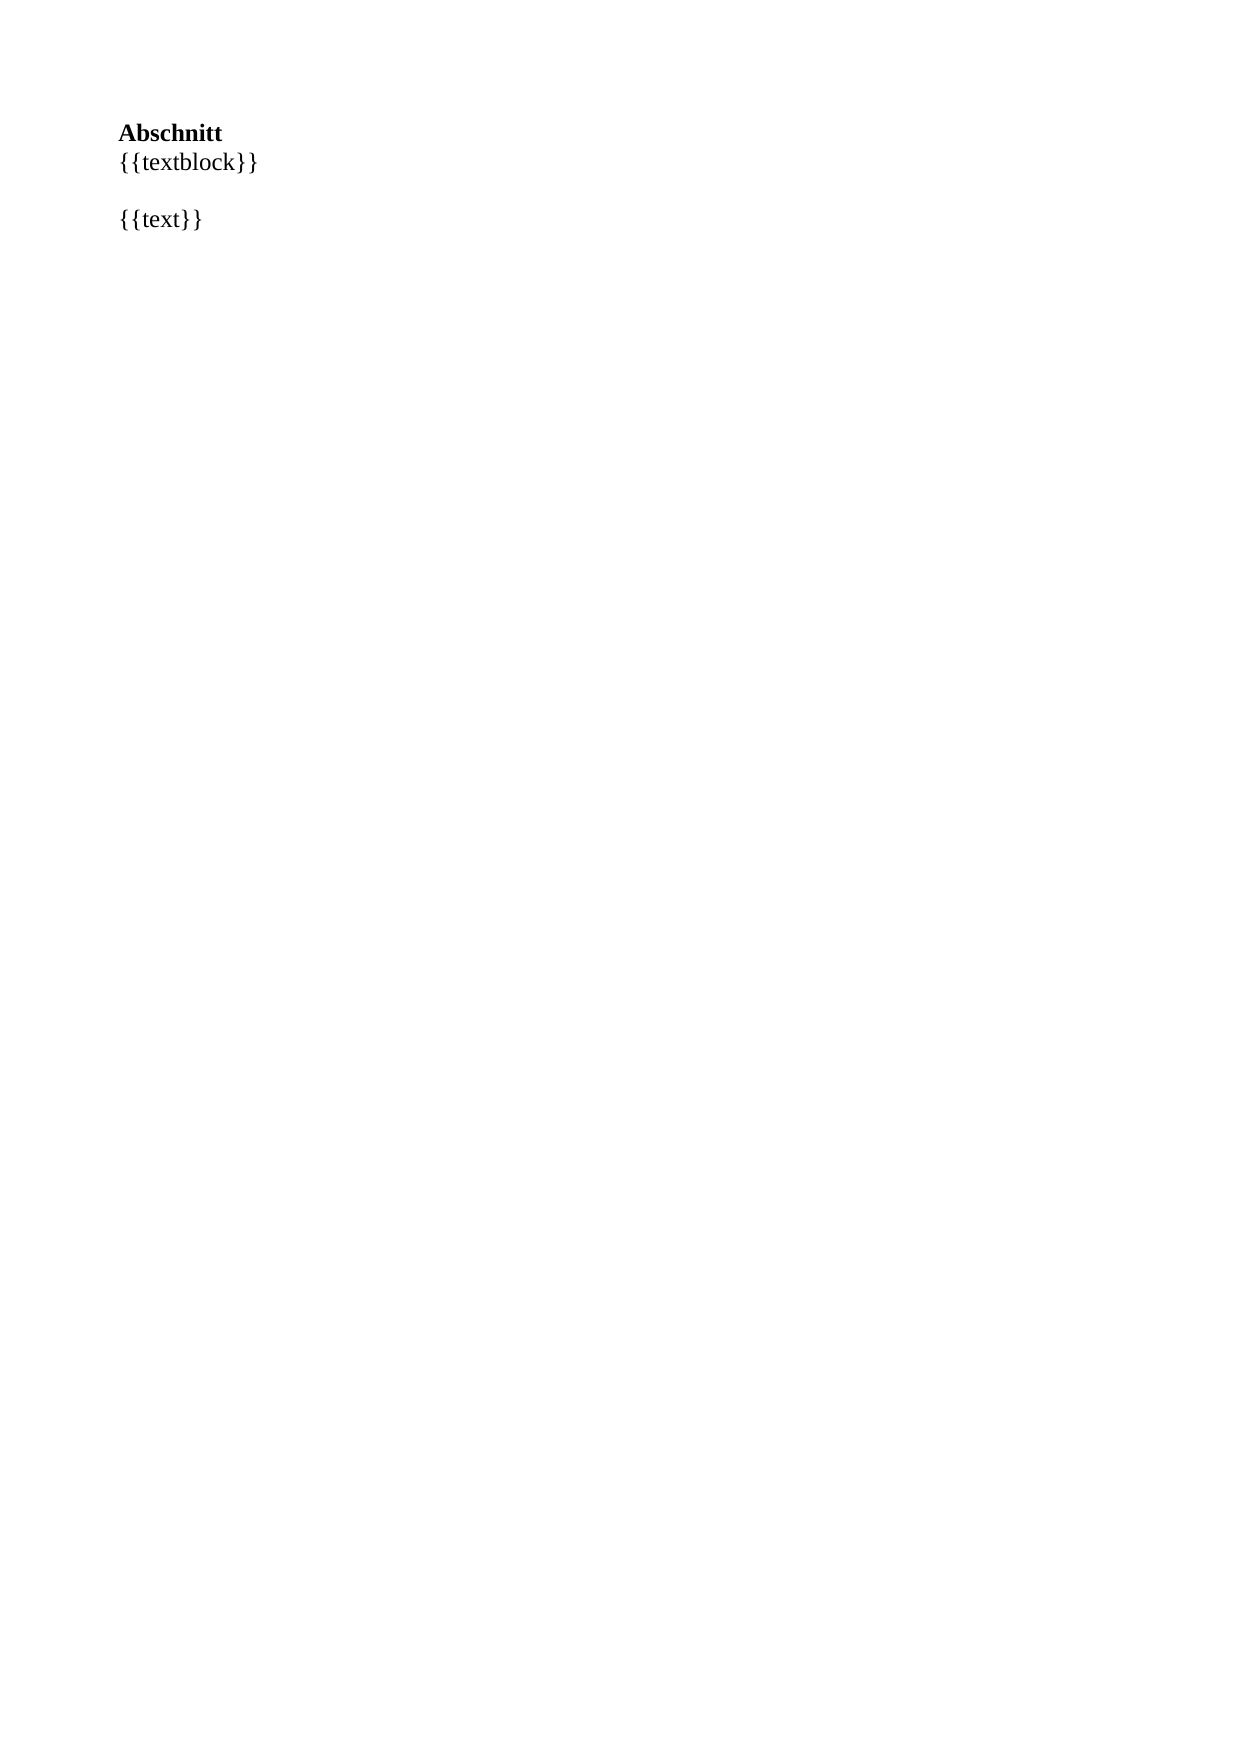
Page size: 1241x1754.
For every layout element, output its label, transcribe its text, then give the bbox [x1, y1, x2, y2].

text {{text}} [118, 204, 1122, 233]
text Abschnitt {{textblock}} [118, 118, 1122, 176]
